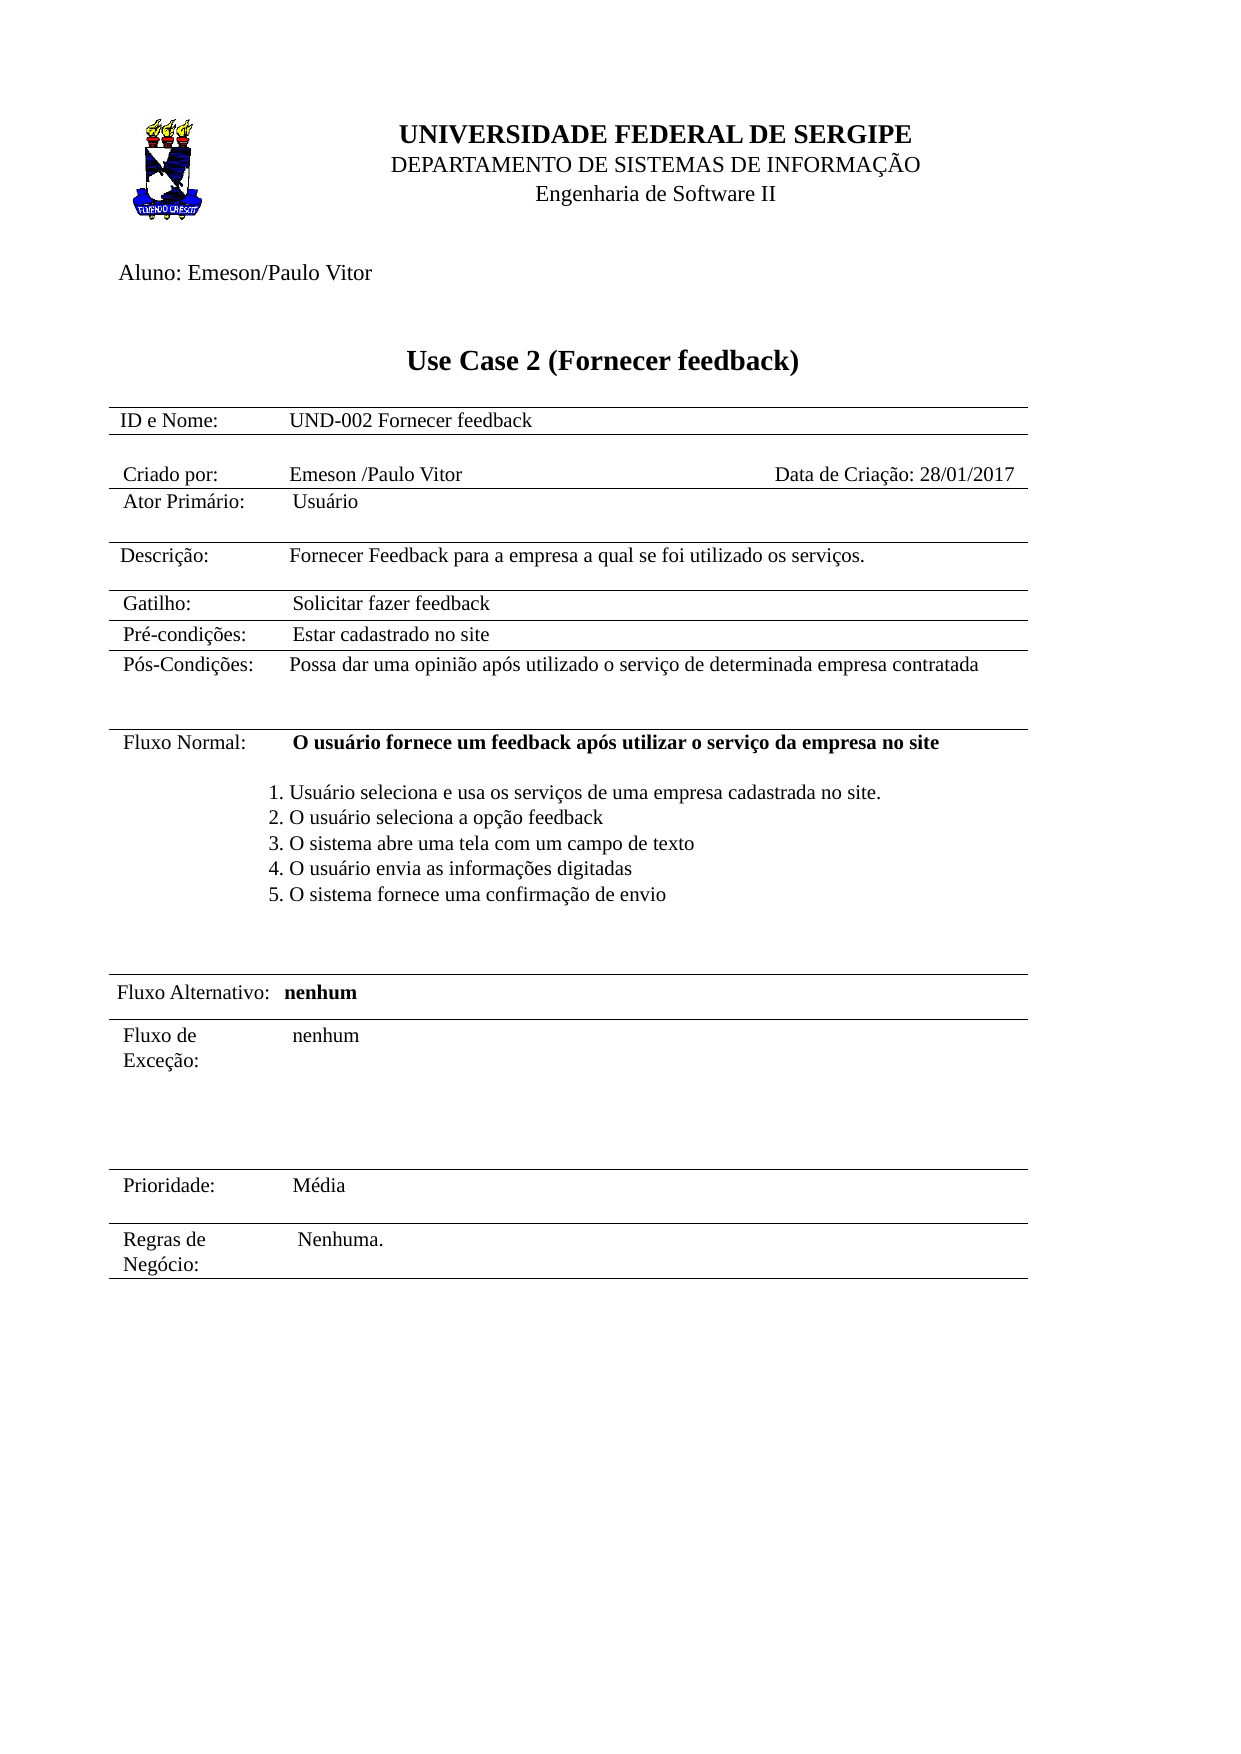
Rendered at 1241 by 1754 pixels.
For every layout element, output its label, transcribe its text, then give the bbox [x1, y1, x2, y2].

table_cell Nenhuma. [278, 1224, 1028, 1278]
table_cell O usuário fornece um feedback após utilizar o serviço da empresa no site Usuário seleciona e usa os serviços de uma empresa cadastrada no site. O usuário seleciona a opção feedback O sistema abre uma tela com um campo de texto O usuário envia as informações digitadas O sistema fornece uma confirmação de envio [278, 730, 1028, 974]
table_header ID e Nome: [109, 408, 278, 434]
table_cell Emeson /Paulo Vitor Data de Criação: 28/01/2017 [278, 435, 1028, 488]
text Aluno: Emeson/Paulo Vitor [118, 259, 1122, 285]
table_cell Ator Primário: [109, 489, 278, 542]
table_header Fluxo Alternativo: [111, 975, 278, 1013]
table_cell Gatilho: [109, 591, 278, 620]
table_cell Possa dar uma opinião após utilizado o serviço de determinada empresa contratada [278, 651, 1028, 728]
table_cell Fornecer Feedback para a empresa a qual se foi utilizado os serviços. [278, 543, 1028, 590]
table_cell Criado por: [109, 435, 278, 488]
table_cell Solicitar fazer feedback [278, 591, 1028, 620]
table_cell Média [278, 1170, 1028, 1223]
table_header Fluxo de Exceção: [109, 1020, 278, 1169]
text UNIVERSIDADE FEDERAL DE SERGIPE [203, 118, 1094, 149]
table_header UND-002 Fornecer feedback [278, 408, 1028, 434]
table_cell Fluxo Normal: [109, 730, 278, 974]
table_cell Descrição: [109, 543, 278, 590]
table_cell Regras de Negócio: [109, 1224, 278, 1278]
table_header nenhum [278, 1020, 1028, 1169]
text Engenharia de Software II [203, 180, 1095, 206]
table_cell Pós-Condições: [109, 651, 278, 728]
table_header nenhum [279, 975, 1028, 1013]
table_cell Pré-condições: [109, 621, 278, 650]
table_cell Prioridade: [109, 1170, 278, 1223]
table_cell Estar cadastrado no site [278, 621, 1028, 650]
table_cell Usuário [278, 489, 1028, 542]
text DEPARTAMENTO DE SISTEMAS DE INFORMAÇÃO [203, 151, 1094, 177]
text Use Case 2 (Fornecer feedback) [118, 343, 1087, 376]
